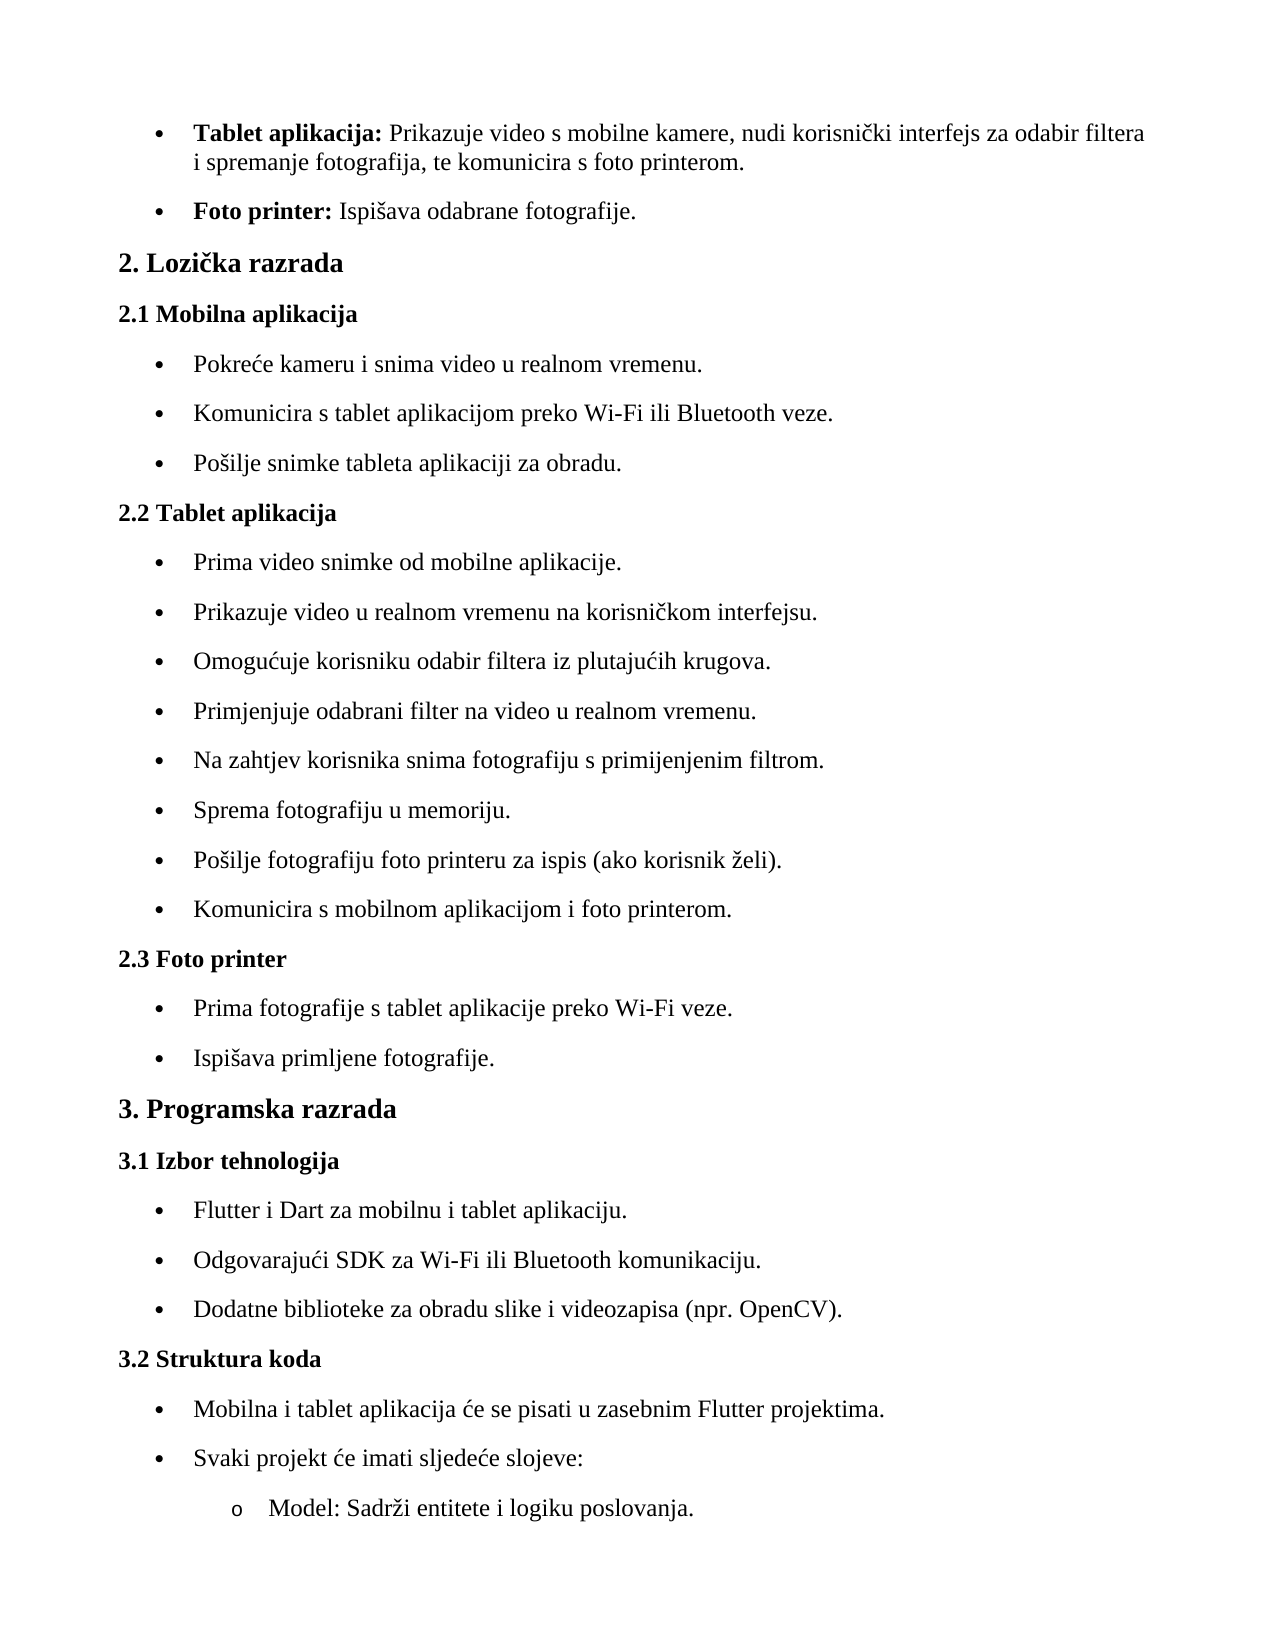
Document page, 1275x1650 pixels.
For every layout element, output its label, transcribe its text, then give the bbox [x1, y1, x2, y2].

list Omogućuje korisniku odabir filtera iz plutajućih krugova. [156, 646, 1157, 675]
subtitle 2.2 Tablet aplikacija [118, 498, 1157, 526]
list Foto printer: Ispišava odabrane fotografije. [156, 196, 1157, 225]
list Ispišava primljene fotografije. [156, 1043, 1157, 1072]
list Primjenjuje odabrani filter na video u realnom vremenu. [156, 696, 1157, 725]
list Flutter i Dart za mobilnu i tablet aplikaciju. [156, 1195, 1157, 1224]
list Pošilje fotografiju foto printeru za ispis (ako korisnik želi). [156, 845, 1157, 873]
list Dodatne biblioteke za obradu slike i videozapisa (npr. OpenCV). [156, 1294, 1157, 1323]
list Sprema fotografiju u memoriju. [156, 795, 1157, 824]
list Komunicira s tablet aplikacijom preko Wi-Fi ili Bluetooth veze. [156, 398, 1157, 427]
list Pokreće kameru i snima video u realnom vremenu. [156, 349, 1157, 378]
list Komunicira s mobilnom aplikacijom i foto printerom. [156, 894, 1157, 923]
list Mobilna i tablet aplikacija će se pisati u zasebnim Flutter projektima. [156, 1394, 1157, 1422]
subtitle 3.2 Struktura koda [118, 1344, 1157, 1373]
subtitle 2.1 Mobilna aplikacija [118, 299, 1157, 328]
list Svaki projekt će imati sljedeće slojeve: [156, 1443, 1157, 1472]
list Na zahtjev korisnika snima fotografiju s primijenjenim filtrom. [156, 746, 1157, 774]
subtitle 2. Lozička razrada [118, 246, 1157, 278]
list Prima fotografije s tablet aplikacije preko Wi-Fi veze. [156, 993, 1157, 1022]
list Prima video snimke od mobilne aplikacije. [156, 547, 1157, 576]
subtitle 2.3 Foto printer [118, 944, 1157, 973]
list Model: Sadrži entitete i logiku poslovanja. [231, 1493, 1157, 1522]
subtitle 3.1 Izbor tehnologija [118, 1146, 1157, 1174]
list Prikazuje video u realnom vremenu na korisničkom interfejsu. [156, 597, 1157, 626]
subtitle 3. Programska razrada [118, 1093, 1157, 1125]
list Tablet aplikacija: Prikazuje video s mobilne kamere, nudi korisnički interfejs za odabir filtera i spremanje fotografija, te komunicira s foto printerom. [156, 118, 1157, 176]
list Pošilje snimke tableta aplikaciji za obradu. [156, 448, 1157, 477]
list Odgovarajući SDK za Wi-Fi ili Bluetooth komunikaciju. [156, 1245, 1157, 1274]
